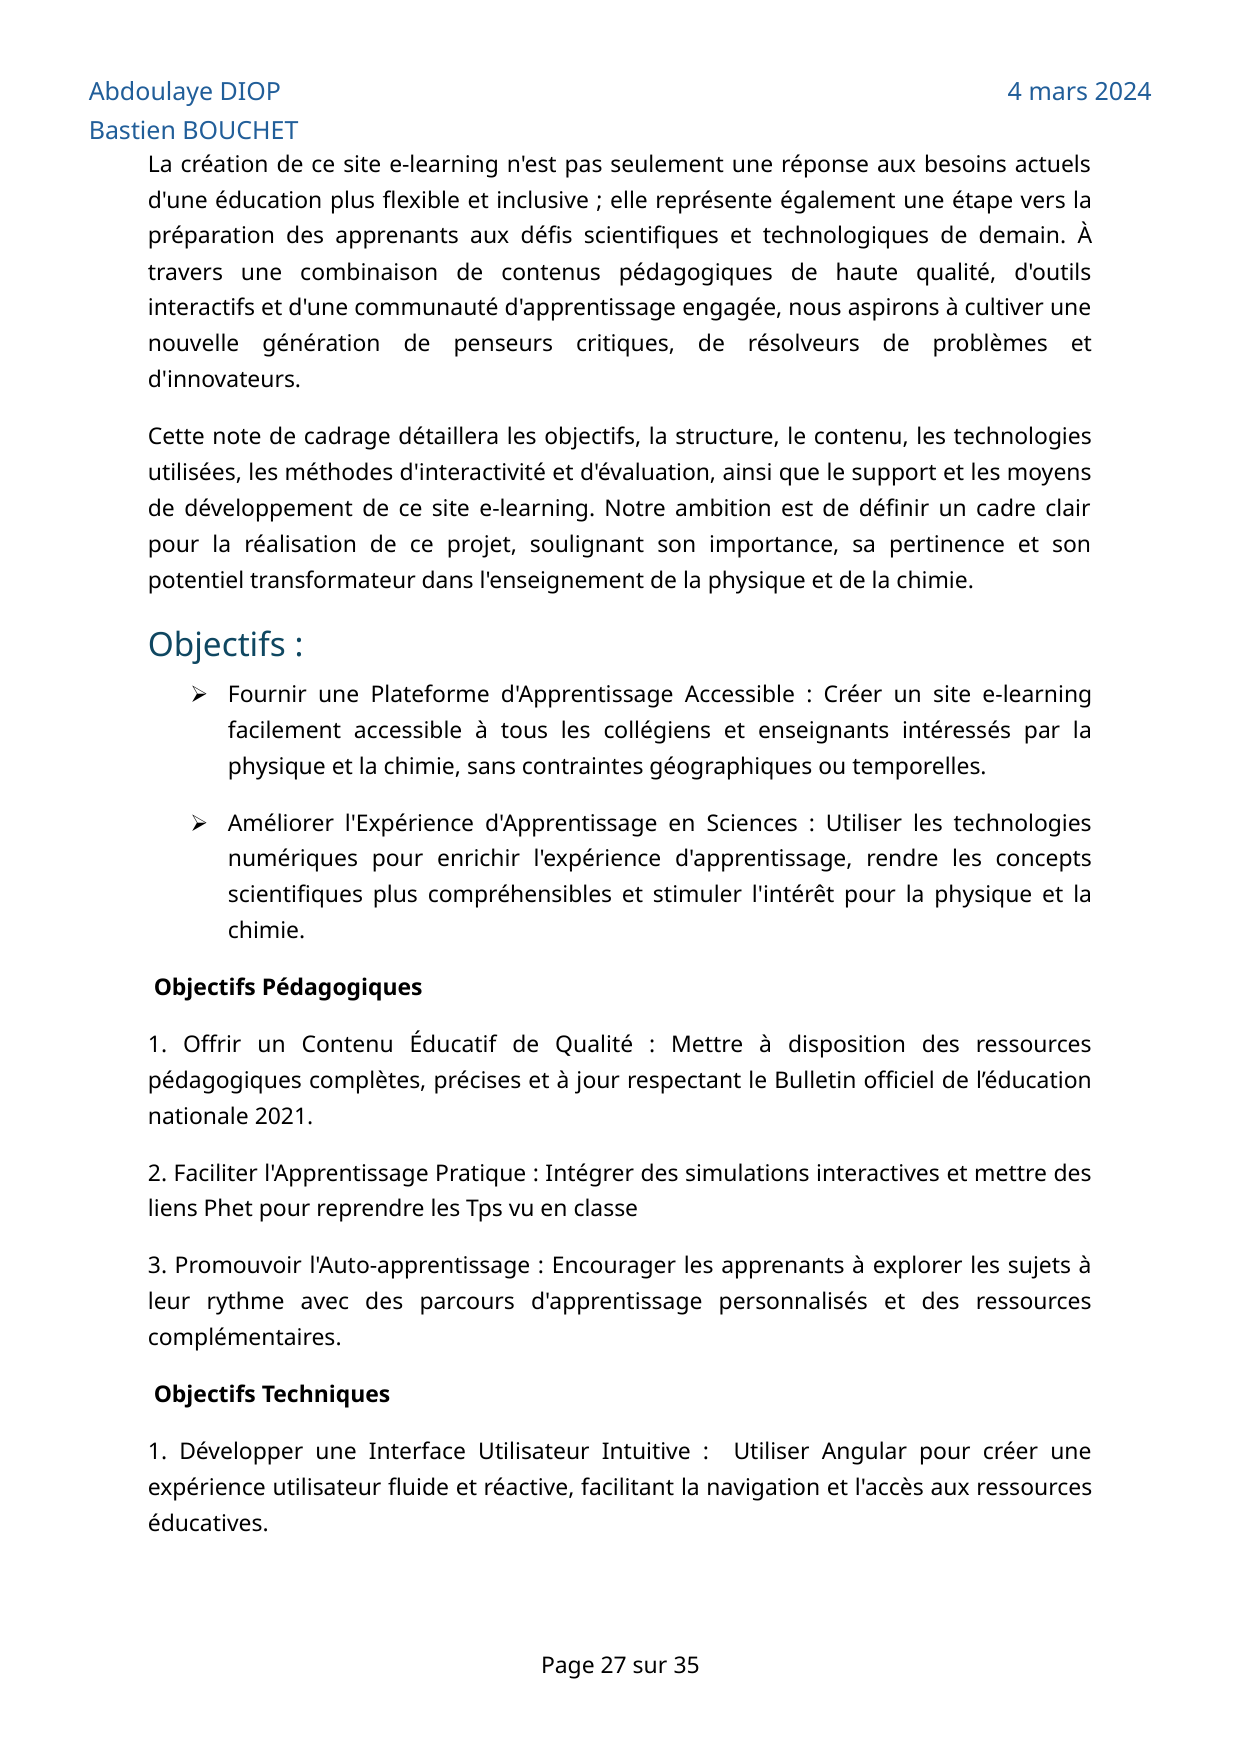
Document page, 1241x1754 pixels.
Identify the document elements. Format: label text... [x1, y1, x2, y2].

text Objectifs Techniques [148, 1378, 1093, 1409]
text Cette note de cadrage détaillera les objectifs, la structure, le contenu, les technologies utilisées, les méthodes d'interactivité et d'évaluation, ainsi que le support et les moyens de développement de ce site e-learning. Notre ambition est de définir un cadre clair pour la réalisation de ce projet, soulignant son importance, sa pertinence et son potentiel transformateur dans l'enseignement de la physique et de la chimie. [148, 420, 1093, 595]
text 1. Développer une Interface Utilisateur Intuitive : Utiliser Angular pour créer une expérience utilisateur fluide et réactive, facilitant la navigation et l'accès aux ressources éducatives. [148, 1434, 1093, 1538]
text La création de ce site e-learning n'est pas seulement une réponse aux besoins actuels d'une éducation plus flexible et inclusive ; elle représente également une étape vers la préparation des apprenants aux défis scientifiques et technologiques de demain. À travers une combinaison de contenus pédagogiques de haute qualité, d'outils interactifs et d'une communauté d'apprentissage engagée, nous aspirons à cultiver une nouvelle génération de penseurs critiques, de résolveurs de problèmes et d'innovateurs. [148, 148, 1093, 394]
subtitle Objectifs : [148, 621, 1093, 666]
list Améliorer l'Expérience d'Apprentissage en Sciences : Utiliser les technologies numériques pour enrichir l'expérience d'apprentissage, rendre les concepts scientifiques plus compréhensibles et stimuler l'intérêt pour la physique et la chimie. [190, 806, 1093, 946]
text 1. Offrir un Contenu Éducatif de Qualité : Mettre à disposition des ressources pédagogiques complètes, précises et à jour respectant le Bulletin officiel de l’éducation nationale 2021. [148, 1028, 1093, 1131]
text Objectifs Pédagogiques [148, 971, 1093, 1002]
text 2. Faciliter l'Apprentissage Pratique : Intégrer des simulations interactives et mettre des liens Phet pour reprendre les Tps vu en classe [148, 1156, 1093, 1224]
text 3. Promouvoir l'Auto-apprentissage : Encourager les apprenants à explorer les sujets à leur rythme avec des parcours d'apprentissage personnalisés et des ressources complémentaires. [148, 1249, 1093, 1352]
list Fournir une Plateforme d'Apprentissage Accessible : Créer un site e-learning facilement accessible à tous les collégiens et enseignants intéressés par la physique et la chimie, sans contraintes géographiques ou temporelles. [190, 678, 1093, 781]
